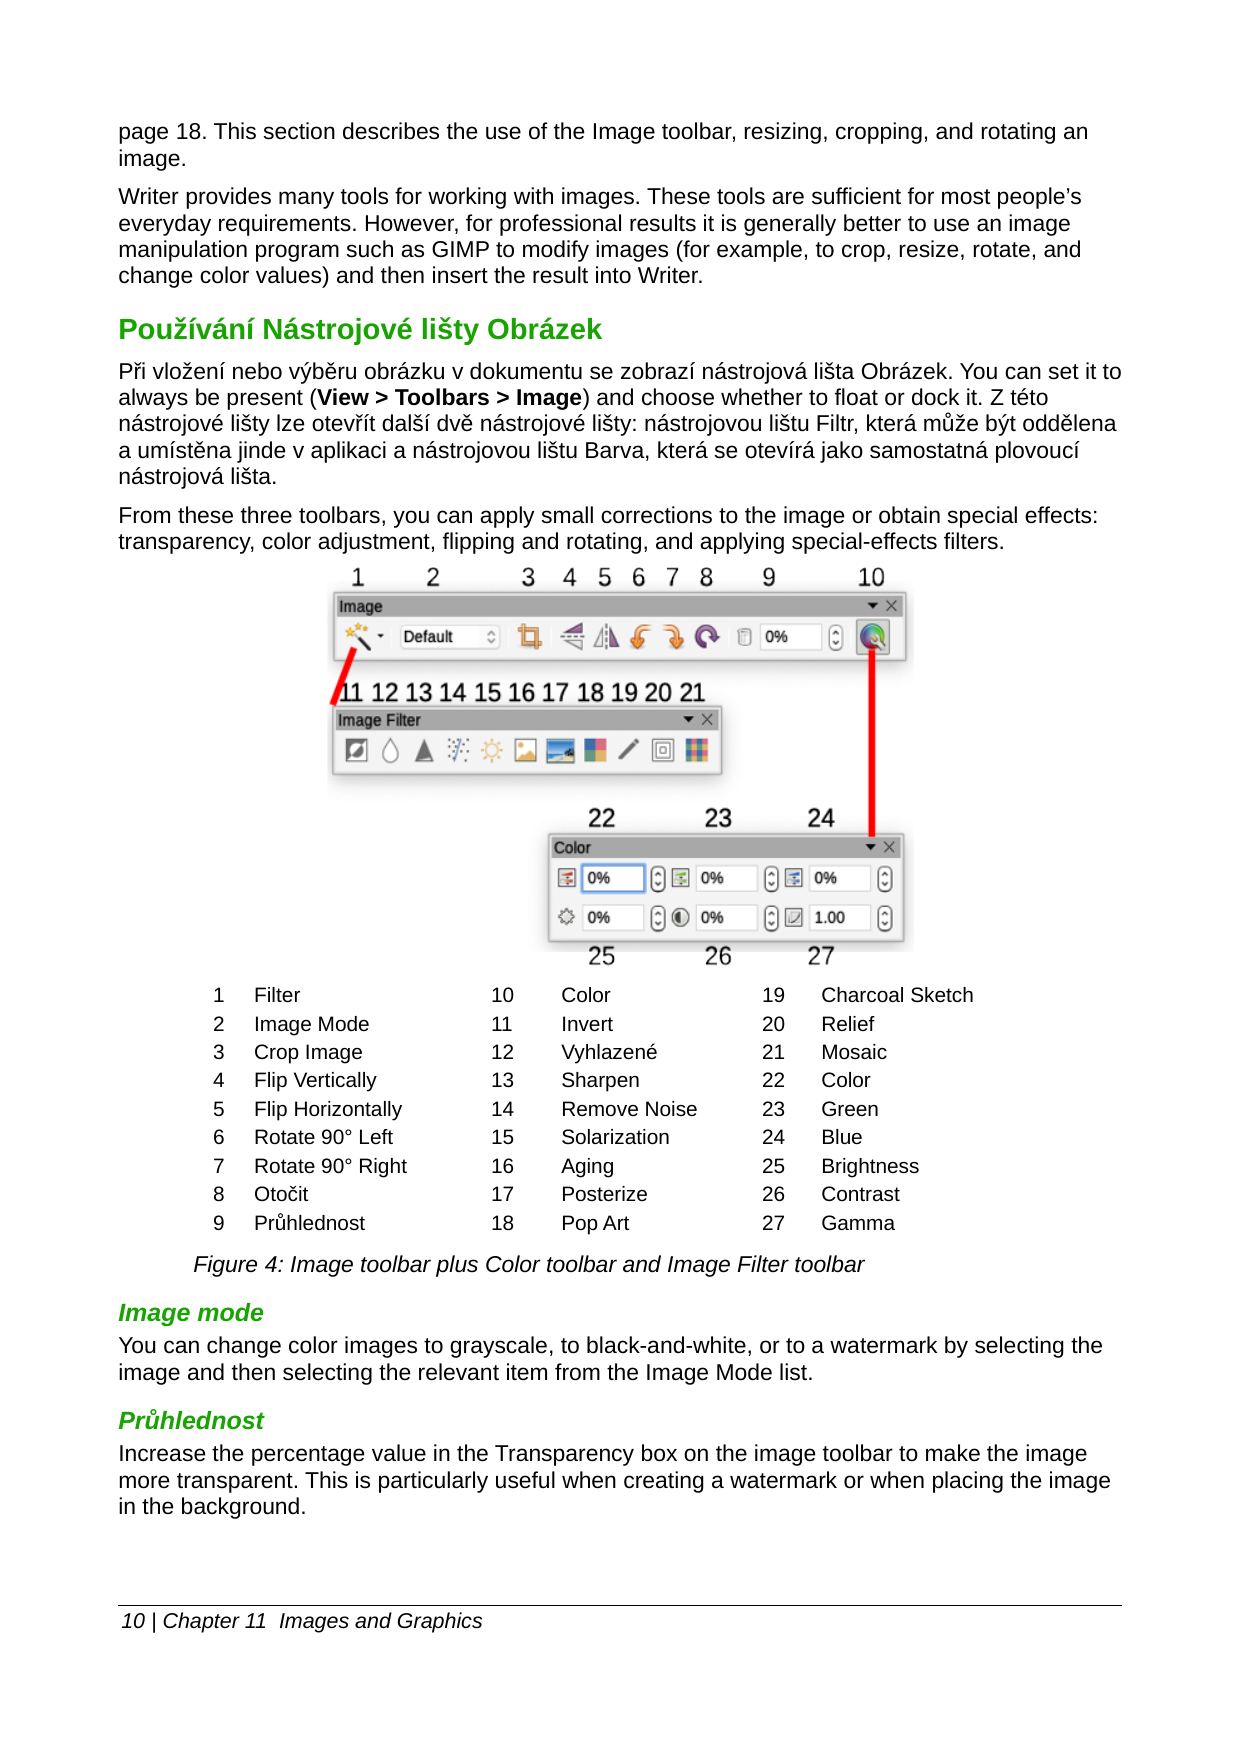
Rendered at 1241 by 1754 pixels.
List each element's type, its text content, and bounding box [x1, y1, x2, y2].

table_cell Flip Vertically [242, 1068, 479, 1097]
picture [326, 567, 914, 966]
table_cell Pop Art [549, 1211, 750, 1239]
table_header 10 [479, 983, 549, 1011]
table_cell 16 [479, 1154, 549, 1182]
table_cell 25 [750, 1154, 809, 1182]
text Increase the percentage value in the Transparency box on the image toolbar to make the image more transparent. This is particularly useful when creating a watermark or when placing the image in the background. [118, 1440, 1122, 1519]
table_header 19 [750, 983, 809, 1011]
table_cell 23 [750, 1097, 809, 1125]
table_header Color [549, 983, 750, 1011]
table_cell 22 [750, 1068, 809, 1097]
table_cell 14 [479, 1097, 549, 1125]
table_cell 8 [201, 1182, 242, 1211]
table_cell Color [809, 1068, 1054, 1097]
table_cell Remove Noise [549, 1097, 750, 1125]
table_cell 3 [201, 1040, 242, 1068]
text page 18. This section describes the use of the Image toolbar, resizing, cropping, and rotating an image. [118, 118, 1122, 171]
table_cell 5 [201, 1097, 242, 1125]
table_cell Crop Image [242, 1040, 479, 1068]
table_cell 4 [201, 1068, 242, 1097]
table_cell Rotate 90° Left [242, 1125, 479, 1154]
table_cell 27 [750, 1211, 809, 1239]
table_cell 7 [201, 1154, 242, 1182]
table_cell Flip Horizontally [242, 1097, 479, 1125]
table_cell 20 [750, 1011, 809, 1040]
table_cell 13 [479, 1068, 549, 1097]
table_cell Contrast [809, 1182, 1054, 1211]
table_cell Aging [549, 1154, 750, 1182]
table_cell 2 [201, 1011, 242, 1040]
subtitle Image mode [118, 1298, 1122, 1326]
table_cell Rotate 90° Right [242, 1154, 479, 1182]
table_cell 6 [201, 1125, 242, 1154]
subtitle Používání Nástrojové lišty Obrázek [118, 312, 1122, 346]
table_cell Green [809, 1097, 1054, 1125]
table_cell 9 [201, 1211, 242, 1239]
table_header Charcoal Sketch [809, 983, 1054, 1011]
table_cell Sharpen [549, 1068, 750, 1097]
table_cell Otočit [242, 1182, 479, 1211]
table_cell 17 [479, 1182, 549, 1211]
table_header Filter [242, 983, 479, 1011]
table_cell Vyhlazené [549, 1040, 750, 1068]
text From these three toolbars, you can apply small corrections to the image or obtain special effects: transparency, color adjustment, flipping and rotating, and applying special-effects filters. [118, 502, 1122, 555]
table_cell 15 [479, 1125, 549, 1154]
subtitle Průhlednost [118, 1406, 1122, 1434]
table_cell Blue [809, 1125, 1054, 1154]
table_cell 11 [479, 1011, 549, 1040]
table_cell 21 [750, 1040, 809, 1068]
text Při vložení nebo výběru obrázku v dokumentu se zobrazí nástrojová lišta Obrázek. You can set it to always be present (View > Toolbars > Image) and choose whether to float or dock it. Z této nástrojové lišty lze otevřít další dvě nástrojové lišty: nástrojovou lištu Filtr, která může být oddělena a umístěna jinde v aplikaci a nástrojovou lištu Barva, která se otevírá jako samostatná plovoucí nástrojová lišta. [118, 358, 1122, 489]
table_cell Průhlednost [242, 1211, 479, 1239]
table_cell Invert [549, 1011, 750, 1040]
table_cell Gamma [809, 1211, 1054, 1239]
table_cell Relief [809, 1011, 1054, 1040]
text Figure 4: Image toolbar plus Color toolbar and Image Filter toolbar [193, 1251, 1122, 1277]
table_cell Solarization [549, 1125, 750, 1154]
text You can change color images to grayscale, to black-and-white, or to a watermark by selecting the image and then selecting the relevant item from the Image Mode list. [118, 1332, 1122, 1385]
table_cell Mosaic [809, 1040, 1054, 1068]
table_cell 12 [479, 1040, 549, 1068]
table_cell Image Mode [242, 1011, 479, 1040]
table_cell 26 [750, 1182, 809, 1211]
table_cell 24 [750, 1125, 809, 1154]
table_header 1 [201, 983, 242, 1011]
table_cell 18 [479, 1211, 549, 1239]
text Writer provides many tools for working with images. These tools are sufficient for most people’s everyday requirements. However, for professional results it is generally better to use an image manipulation program such as GIMP to modify images (for example, to crop, resize, rotate, and change color values) and then insert the result into Writer. [118, 183, 1122, 289]
table_cell Brightness [809, 1154, 1054, 1182]
table_cell Posterize [549, 1182, 750, 1211]
